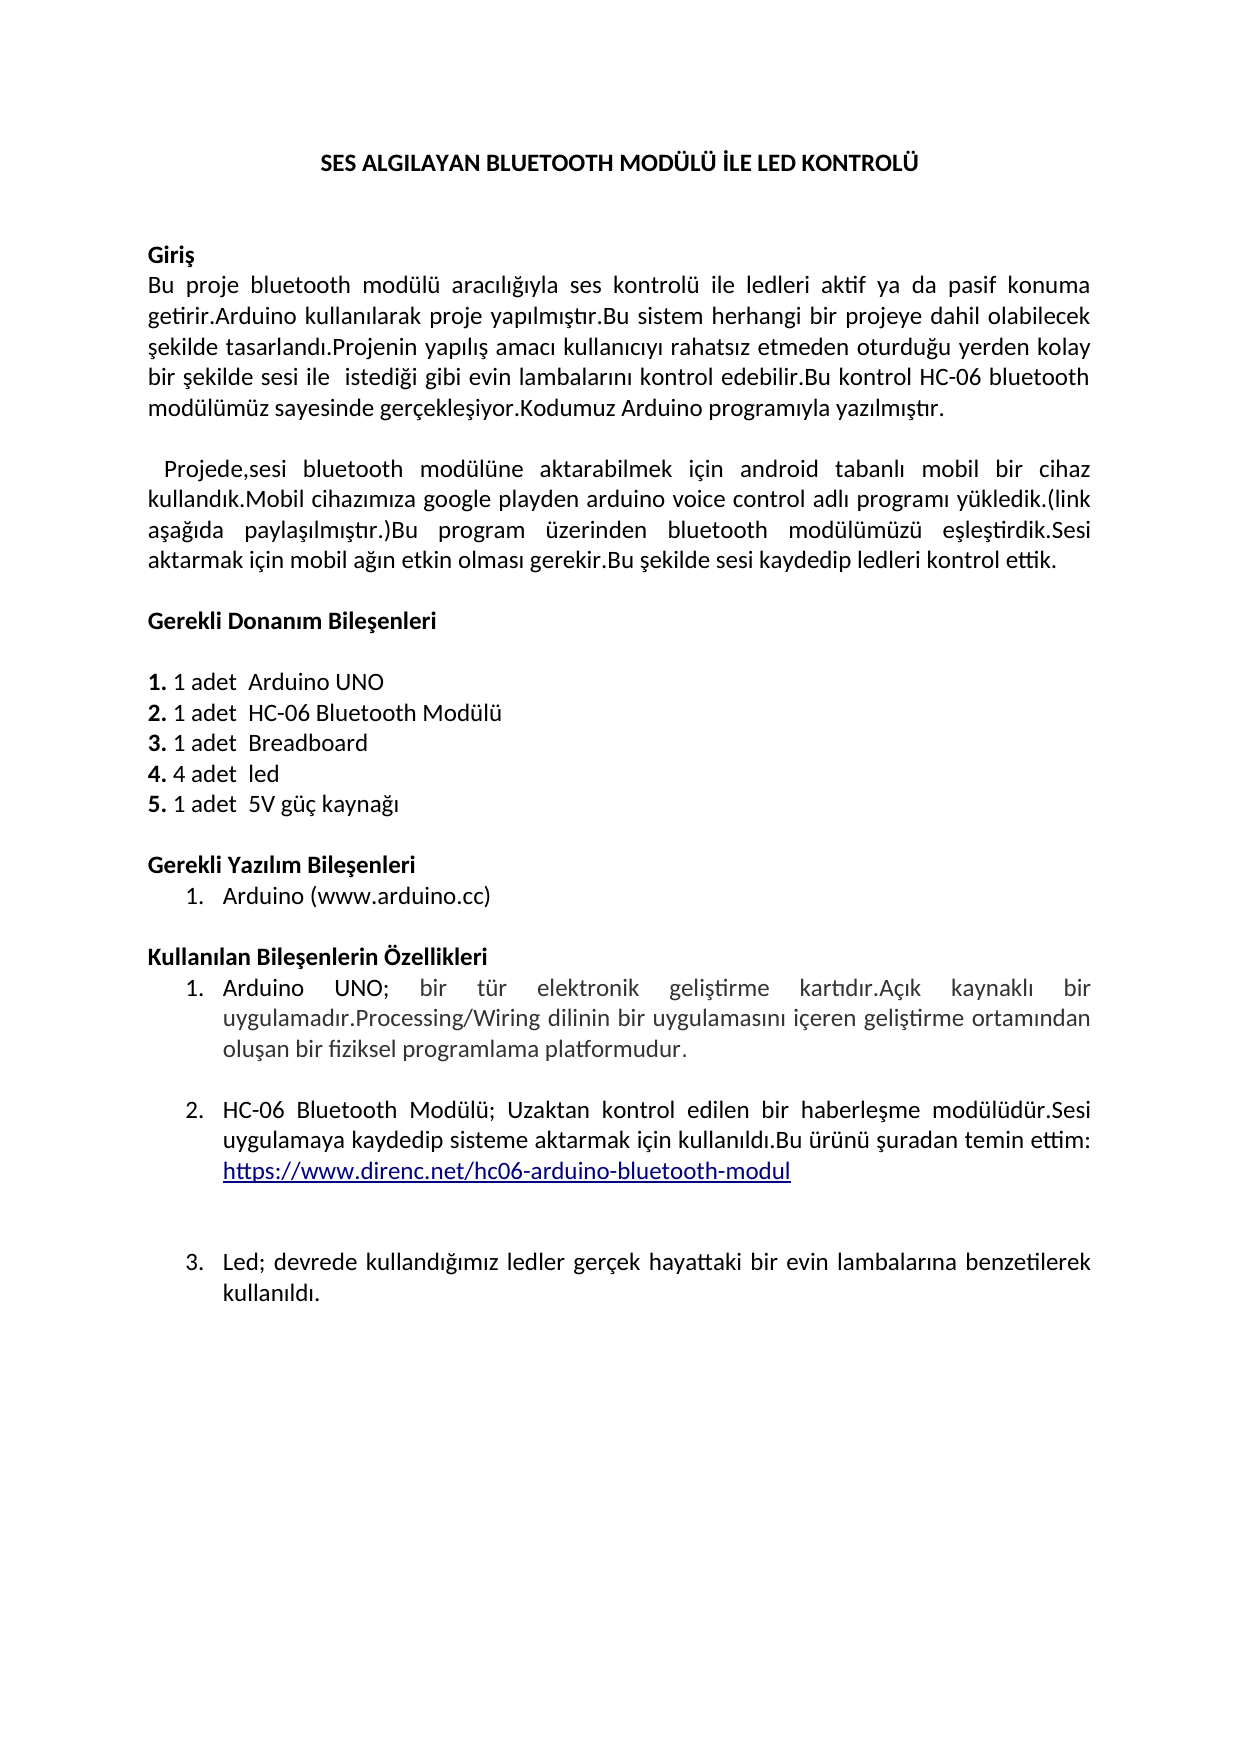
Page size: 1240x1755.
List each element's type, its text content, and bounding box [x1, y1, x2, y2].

text Gerekli Donanım Bileşenleri [148, 605, 1092, 636]
text Bu proje bluetooth modülü aracılığıyla ses kontrolü ile ledleri aktif ya da pasif konuma getirir.Arduino kullanılarak proje yapılmıştır.Bu sistem herhangi bir projeye dahil olabilecek şekilde tasarlandı.Projenin yapılış amacı kullanıcıyı rahatsız etmeden oturduğu yerden kolay bir şekilde sesi ile istediği gibi evin lambalarını kontrol edebilir.Bu kontrol HC-06 bluetooth modülümüz sayesinde gerçekleşiyor.Kodumuz Arduino programıyla yazılmıştır. [148, 270, 1092, 422]
text Kullanılan Bileşenlerin Özellikleri [148, 941, 1092, 972]
text 5. 1 adet 5V güç kaynağı [148, 788, 1092, 819]
text 1. 1 adet Arduino UNO [148, 666, 1092, 697]
list Arduino (www.arduino.cc) [185, 880, 1092, 911]
list Arduino UNO; bir tür elektronik geliştirme kartıdır.Açık kaynaklı bir uygulamadır.Processing/Wiring dilinin bir uygulamasını içeren geliştirme ortamından oluşan bir fiziksel programlama platformudur. [185, 972, 1092, 1063]
text 4. 4 adet led [148, 758, 1092, 788]
text Gerekli Yazılım Bileşenleri [148, 849, 1092, 880]
text Giriş [148, 239, 1092, 270]
text SES ALGILAYAN BLUETOOTH MODÜLÜ İLE LED KONTROLÜ [148, 148, 1092, 178]
text Projede,sesi bluetooth modülüne aktarabilmek için android tabanlı mobil bir cihaz kullandık.Mobil cihazımıza google playden arduino voice control adlı programı yükledik.(link aşağıda paylaşılmıştır.)Bu program üzerinden bluetooth modülümüzü eşleştirdik.Sesi aktarmak için mobil ağın etkin olması gerekir.Bu şekilde sesi kaydedip ledleri kontrol ettik. [148, 453, 1092, 575]
list Led; devrede kullandığımız ledler gerçek hayattaki bir evin lambalarına benzetilerek kullanıldı. [185, 1246, 1092, 1307]
text 3. 1 adet Breadboard [148, 727, 1092, 758]
text 2. 1 adet HC-06 Bluetooth Modülü [148, 697, 1092, 727]
list HC-06 Bluetooth Modülü; Uzaktan kontrol edilen bir haberleşme modülüdür.Sesi uygulamaya kaydedip sisteme aktarmak için kullanıldı.Bu ürünü şuradan temin ettim: https://www.direnc.net/hc06-arduino-bluetooth-modul [185, 1094, 1092, 1185]
